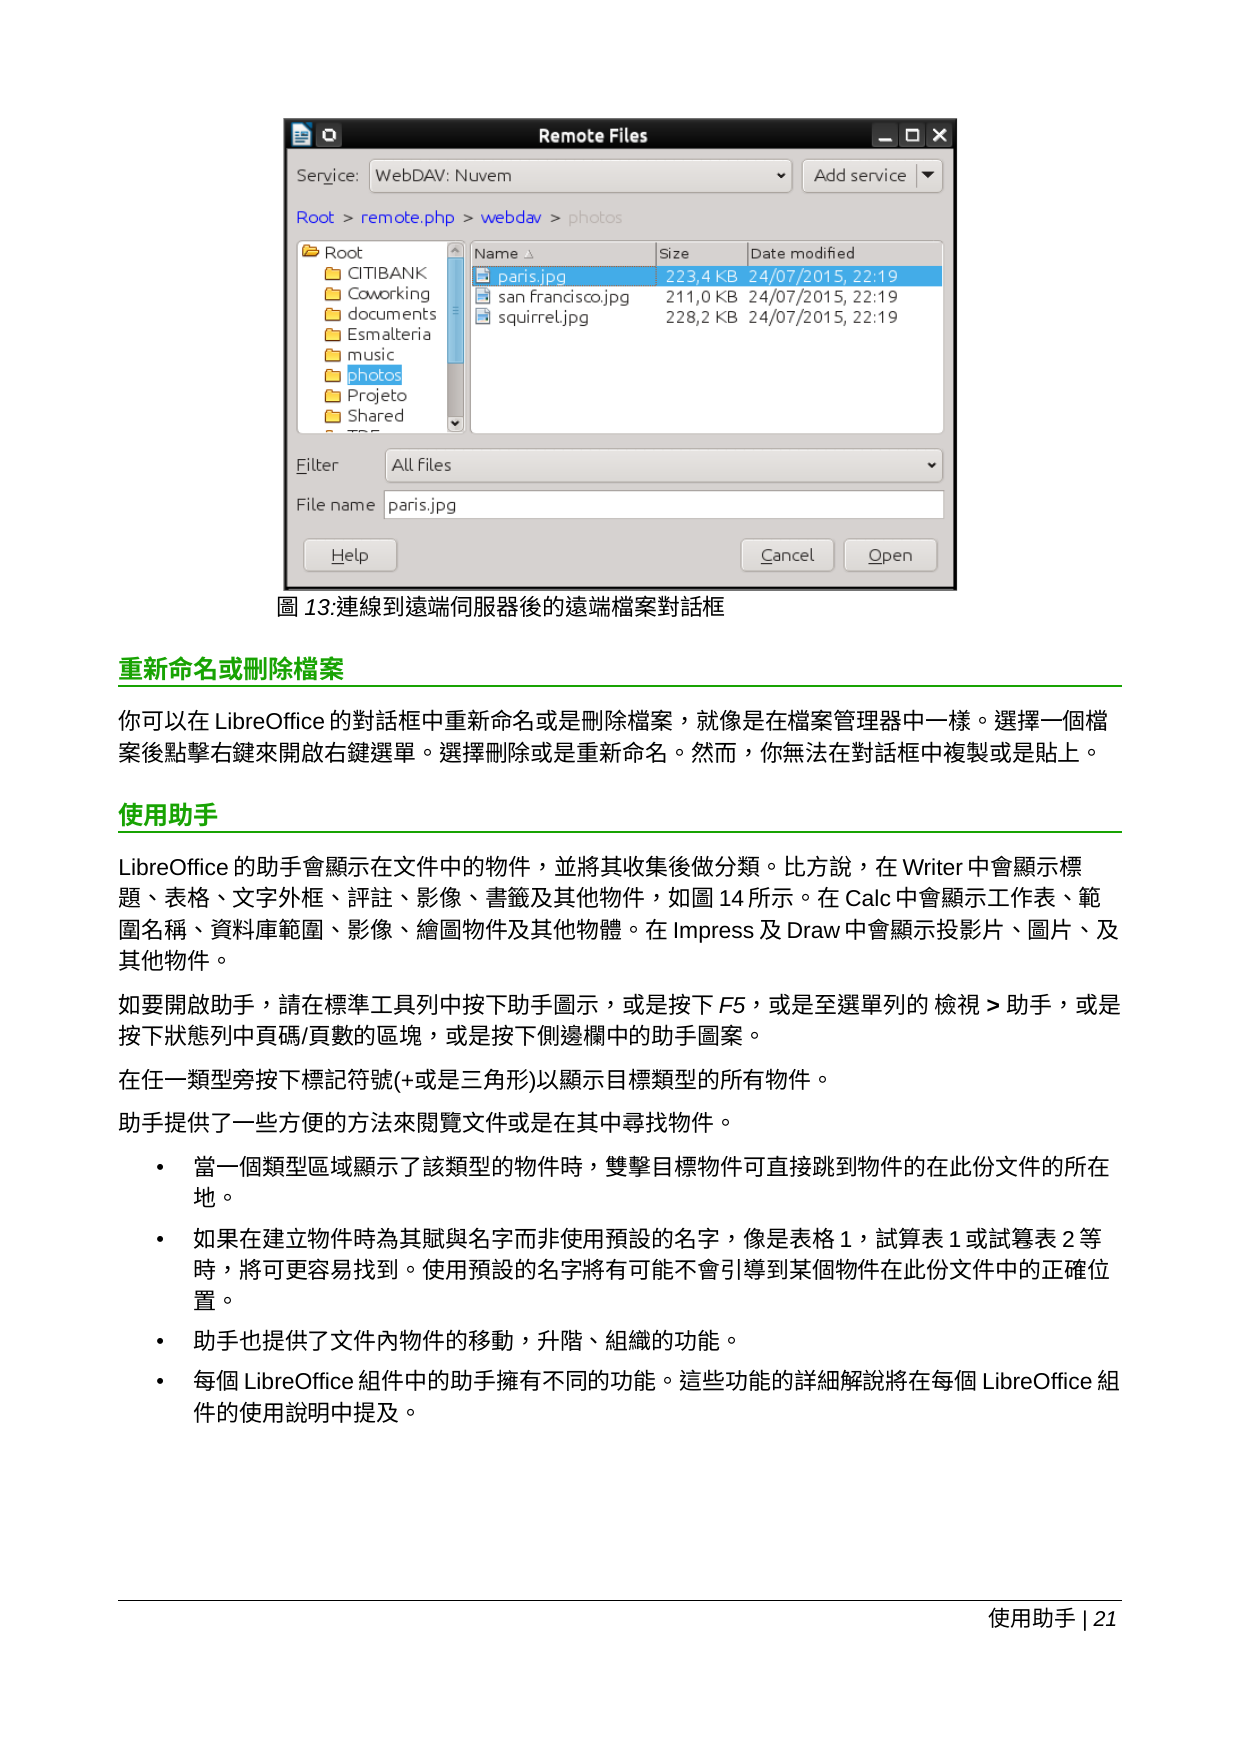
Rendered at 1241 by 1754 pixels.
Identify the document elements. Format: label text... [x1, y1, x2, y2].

list 如果在建立物件時為其賦與名字而非使用預設的名字，像是表格1，試算表1或試篹表2等時，將可更容易找到。使用預設的名字將有可能不會引導到某個物件在此份文件中的正確位置。 [156, 1222, 1122, 1316]
picture [283, 118, 958, 591]
text 你可以在LibreOffice的對話框中重新命名或是刪除檔案，就像是在檔案管理器中一樣。選擇一個檔案後點擊右鍵來開啟右鍵選單。選擇刪除或是重新命名。然而，你無法在對話框中複製或是貼上。 [118, 705, 1122, 768]
subtitle 使用助手 [118, 797, 1122, 831]
text 如要開啟助手，請在標準工具列中按下助手圖示，或是按下F5，或是至選單列的 檢視 > 助手，或是按下狀態列中頁碼/頁數的區塊，或是按下側邊欄中的助手圖案。 [118, 989, 1122, 1051]
list 每個LibreOffice組件中的助手擁有不同的功能。這些功能的詳細解說將在每個LibreOffice組件的使用說明中提及。 [156, 1365, 1122, 1428]
subtitle 重新命名或刪除檔案 [118, 651, 1122, 685]
text LibreOffice的助手會顯示在文件中的物件，並將其收集後做分類。比方說，在Writer中會顯示標題、表格、文字外框、評註、影像、書籤及其他物件，如圖14所示。在Calc中會顯示工作表、範圍名稱、資料庫範圍、影像、繪圖物件及其他物體。在Impress及Draw中會顯示投影片、圖片、及其他物件。 [118, 851, 1122, 976]
list 助手也提供了文件內物件的移動，升階、組織的功能。 [156, 1325, 1122, 1356]
list 當一個類型區域顯示了該類型的物件時，雙擊目標物件可直接跳到物件的在此份文件的所在地。 [156, 1151, 1122, 1214]
text 在任一類型旁按下標記符號(+或是三角形)以顯示目標類型的所有物件。 [118, 1064, 1122, 1095]
text 圖13:連線到遠端伺服器後的遠端檔案對話框 [277, 118, 964, 622]
text 助手提供了一些方便的方法來閱覽文件或是在其中尋找物件。 [118, 1107, 1122, 1139]
